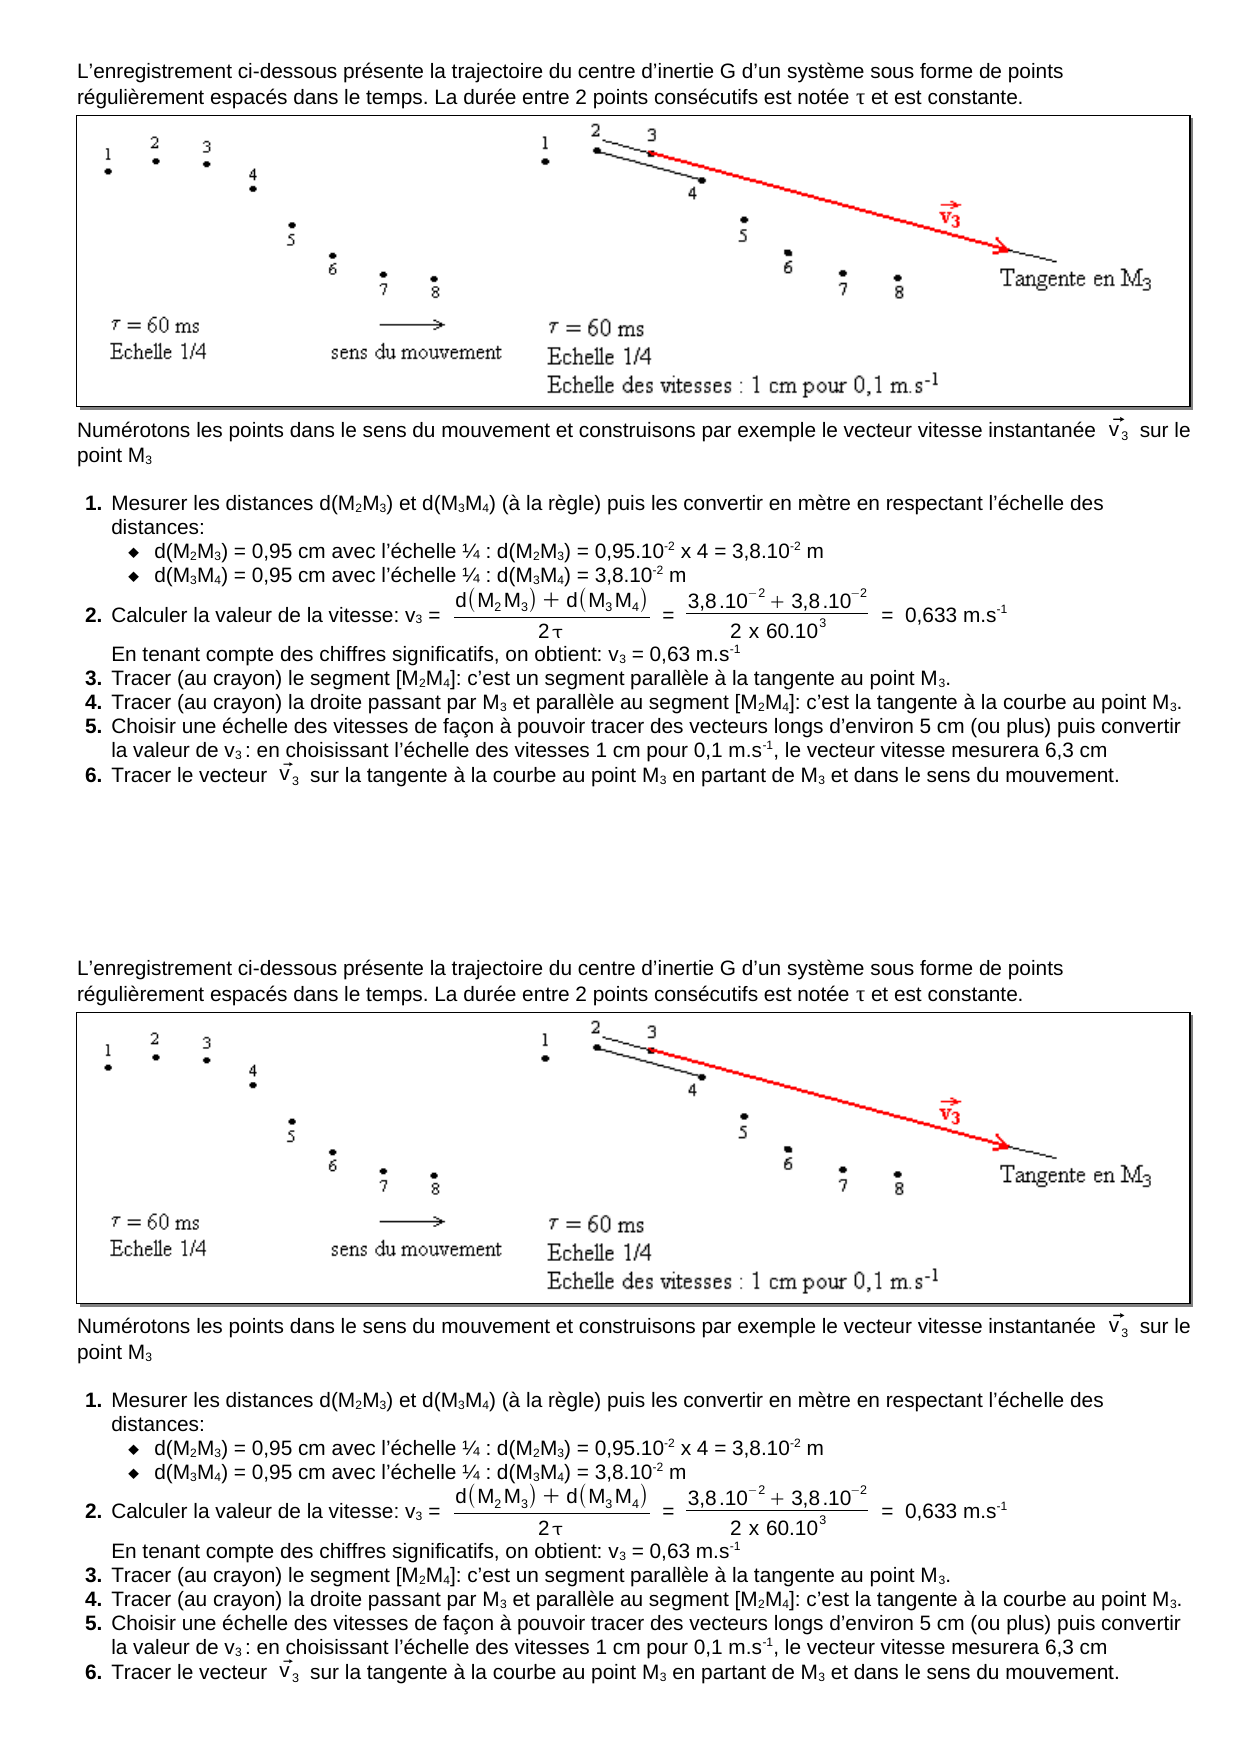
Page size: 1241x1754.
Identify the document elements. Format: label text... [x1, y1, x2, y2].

list Mesurer les distances d(M2M3) et d(M3M4) (à la règle) puis les convertir en mètre en respectant l’échelle des distances: [85, 491, 1193, 539]
list Choisir une échelle des vitesses de façon à pouvoir tracer des vecteurs longs d’environ 5 cm (ou plus) puis convertir la valeur de v3 : en choisissant l’échelle des vitesses 1 cm pour 0,1 m.s-1, le vecteur vitesse mesurera 6,3 cm [85, 1611, 1193, 1658]
list Tracer (au crayon) le segment [M2M4]: c’est un segment parallèle à la tangente au point M3. [85, 1563, 1193, 1587]
list Calculer la valeur de la vitesse: v3 === 0,633 m.s-1 [85, 1483, 1193, 1539]
list d(M3M4) = 0,95 cm avec l’échelle ¼ : d(M3M4) = 3,8.10-2 m [128, 563, 1193, 587]
list Choisir une échelle des vitesses de façon à pouvoir tracer des vecteurs longs d’environ 5 cm (ou plus) puis convertir la valeur de v3 : en choisissant l’échelle des vitesses 1 cm pour 0,1 m.s-1, le vecteur vitesse mesurera 6,3 cm [85, 714, 1193, 762]
list Tracer (au crayon) la droite passant par M3 et parallèle au segment [M2M4]: c’est la tangente à la courbe au point M3. [85, 1587, 1193, 1611]
list En tenant compte des chiffres significatifs, on obtient: v3 = 0,63 m.s-1 [85, 642, 1193, 666]
table_header [77, 116, 532, 406]
list d(M2M3) = 0,95 cm avec l’échelle ¼ : d(M2M3) = 0,95.10-2 x 4 = 3,8.10-2 m [128, 539, 1193, 563]
list Tracer le vecteursur la tangente à la courbe au point M3 en partant de M3 et dans le sens du mouvement. [85, 762, 1193, 788]
table_header [77, 1013, 532, 1303]
list d(M3M4) = 0,95 cm avec l’échelle ¼ : d(M3M4) = 3,8.10-2 m [128, 1459, 1193, 1483]
text L’enregistrement ci-dessous présente la trajectoire du centre d’inertie G d’un système sous forme de points régulièrement espacés dans le temps. La durée entre 2 points consécutifs est notée τ et est constante. [77, 956, 1193, 1006]
table_header [532, 1013, 1189, 1303]
list d(M2M3) = 0,95 cm avec l’échelle ¼ : d(M2M3) = 0,95.10-2 x 4 = 3,8.10-2 m [128, 1436, 1193, 1459]
list Calculer la valeur de la vitesse: v3 === 0,633 m.s-1 [85, 587, 1193, 642]
text Numérotons les points dans le sens du mouvement et construisons par exemple le vecteur vitesse instantanéesur le point M3 [77, 416, 1193, 467]
table_header [532, 116, 1189, 406]
list Tracer le vecteursur la tangente à la courbe au point M3 en partant de M3 et dans le sens du mouvement. [85, 1658, 1193, 1685]
text L’enregistrement ci-dessous présente la trajectoire du centre d’inertie G d’un système sous forme de points régulièrement espacés dans le temps. La durée entre 2 points consécutifs est notée τ et est constante. [77, 59, 1193, 109]
list Tracer (au crayon) la droite passant par M3 et parallèle au segment [M2M4]: c’est la tangente à la courbe au point M3. [85, 690, 1193, 714]
text Numérotons les points dans le sens du mouvement et construisons par exemple le vecteur vitesse instantanéesur le point M3 [77, 1313, 1193, 1364]
list Mesurer les distances d(M2M3) et d(M3M4) (à la règle) puis les convertir en mètre en respectant l’échelle des distances: [85, 1388, 1193, 1436]
list Tracer (au crayon) le segment [M2M4]: c’est un segment parallèle à la tangente au point M3. [85, 666, 1193, 690]
list En tenant compte des chiffres significatifs, on obtient: v3 = 0,63 m.s-1 [85, 1539, 1193, 1563]
